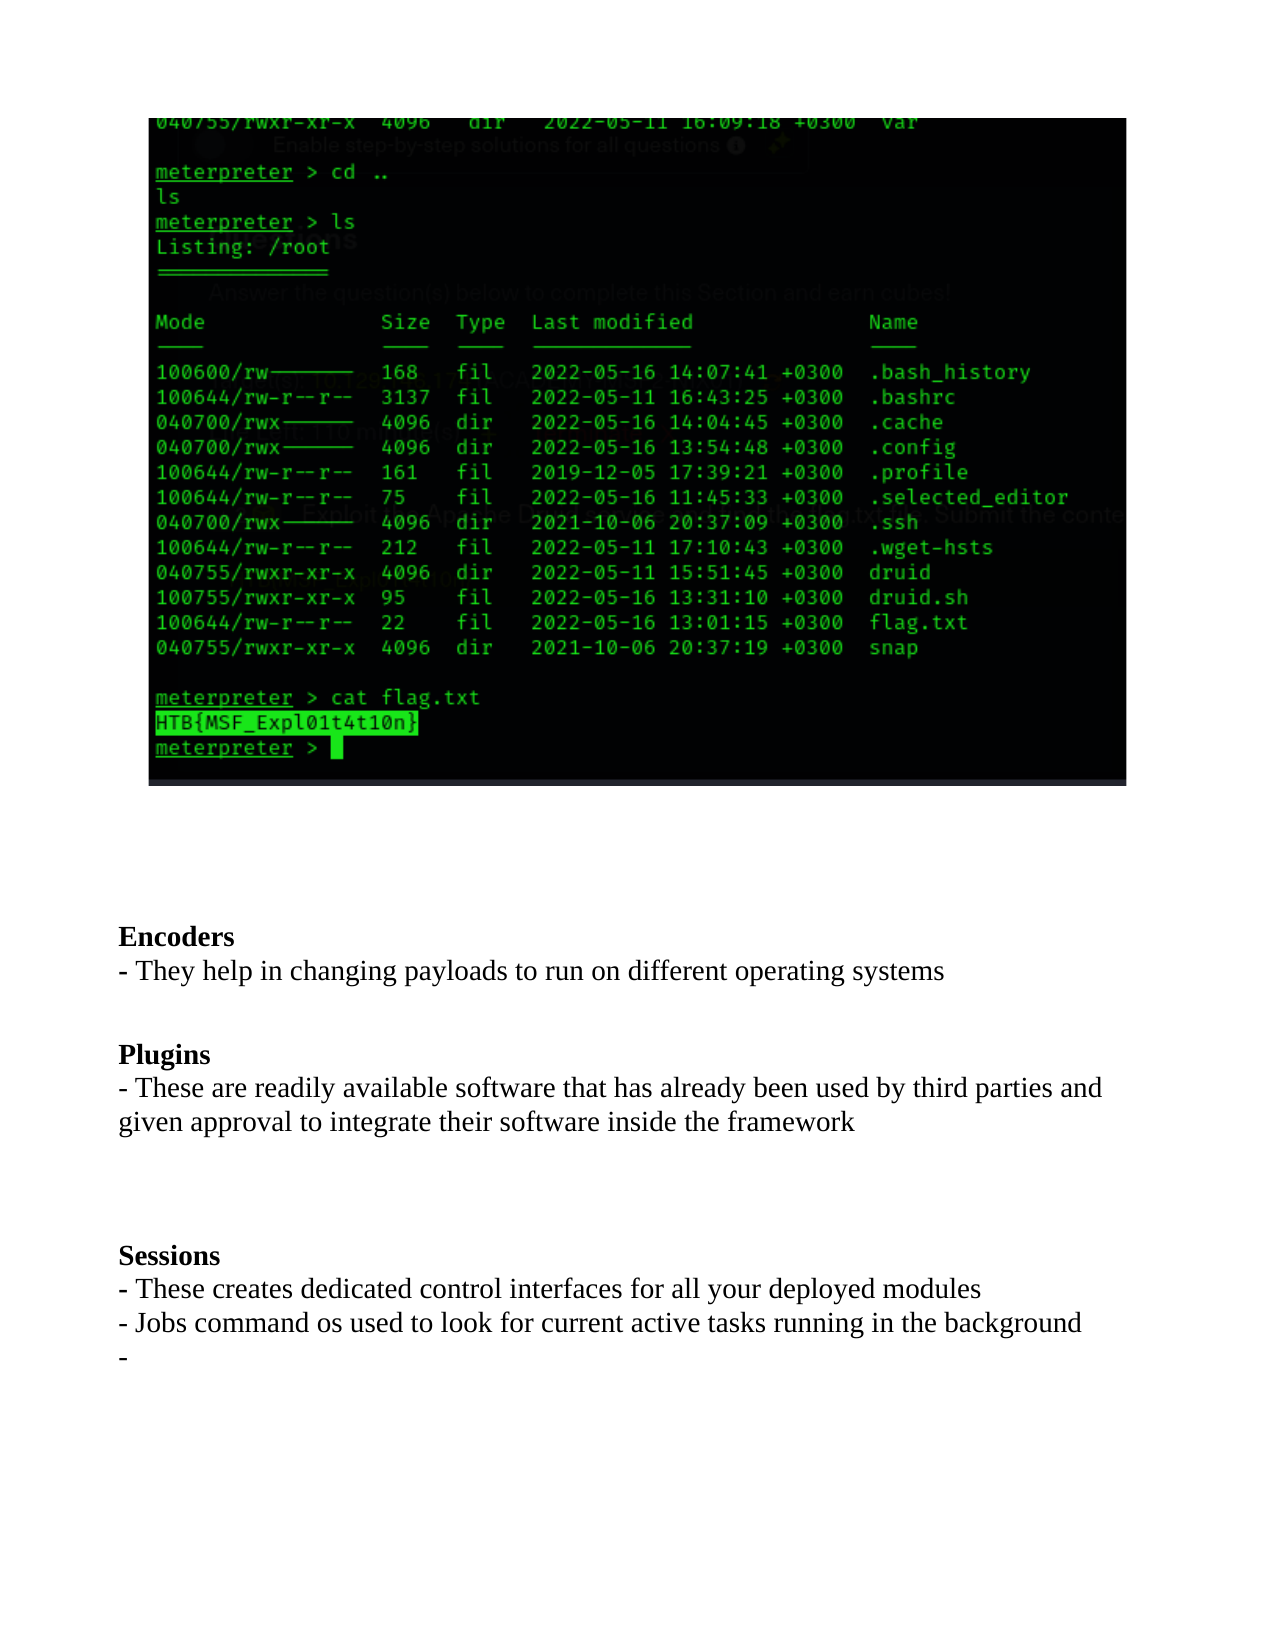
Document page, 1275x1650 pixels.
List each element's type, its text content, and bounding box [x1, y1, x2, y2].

text Sessions [118, 1238, 1157, 1272]
text - They help in changing payloads to run on different operating systems [118, 953, 1157, 986]
text Encoders [118, 919, 1157, 953]
text - These are readily available software that has already been used by third parties and given approval to integrate their software inside the framework [118, 1070, 1157, 1137]
picture [148, 118, 1127, 786]
text - These creates dedicated control interfaces for all your deployed modules [118, 1272, 1157, 1305]
text - Jobs command os used to look for current active tasks running in the background [118, 1305, 1157, 1339]
text Plugins [118, 1037, 1157, 1070]
text - [118, 1339, 1157, 1372]
